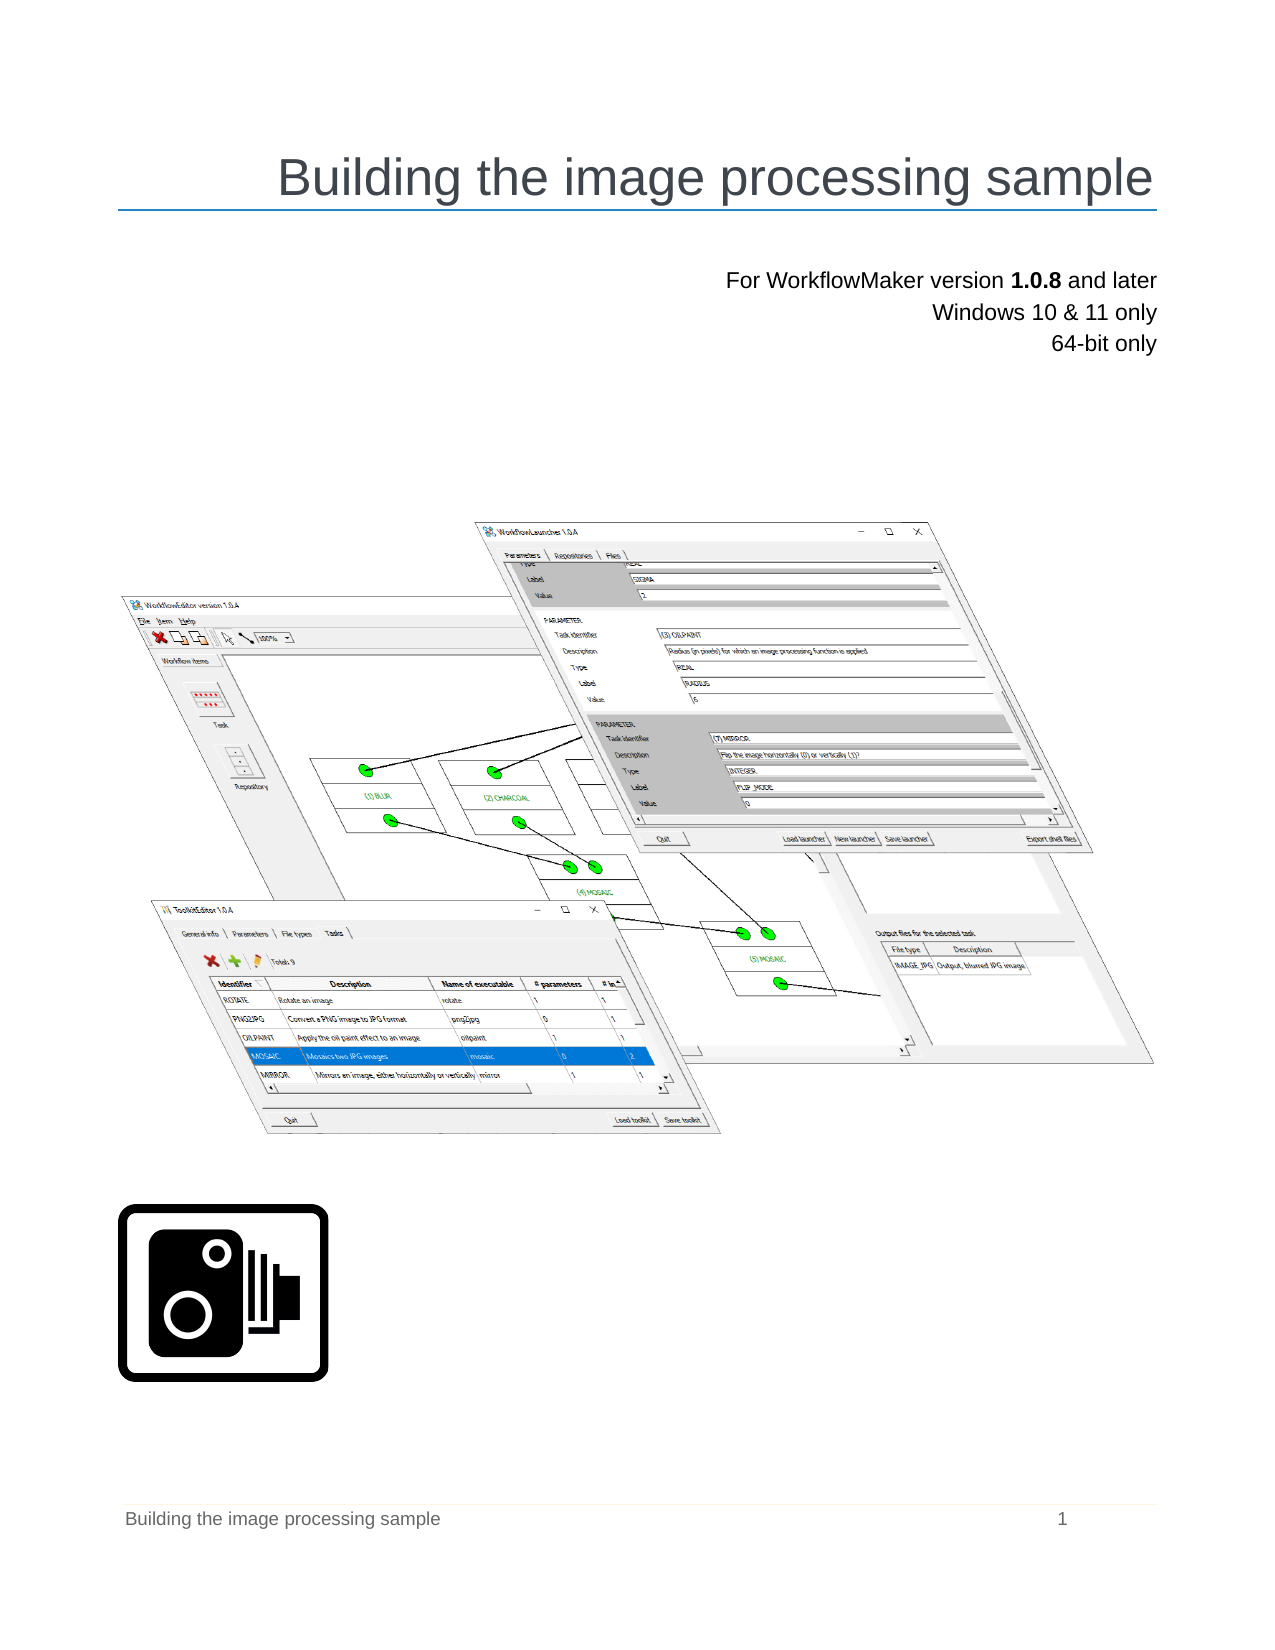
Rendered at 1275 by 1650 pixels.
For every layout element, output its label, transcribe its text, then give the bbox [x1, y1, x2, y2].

title Building the image processing sample [118, 143, 1157, 209]
text Windows 10 & 11 only [118, 299, 1157, 325]
picture [118, 1204, 329, 1382]
picture [121, 522, 1154, 1134]
text For WorkflowMaker version 1.0.8 and later [118, 267, 1157, 293]
text 64-bit only [118, 330, 1157, 357]
